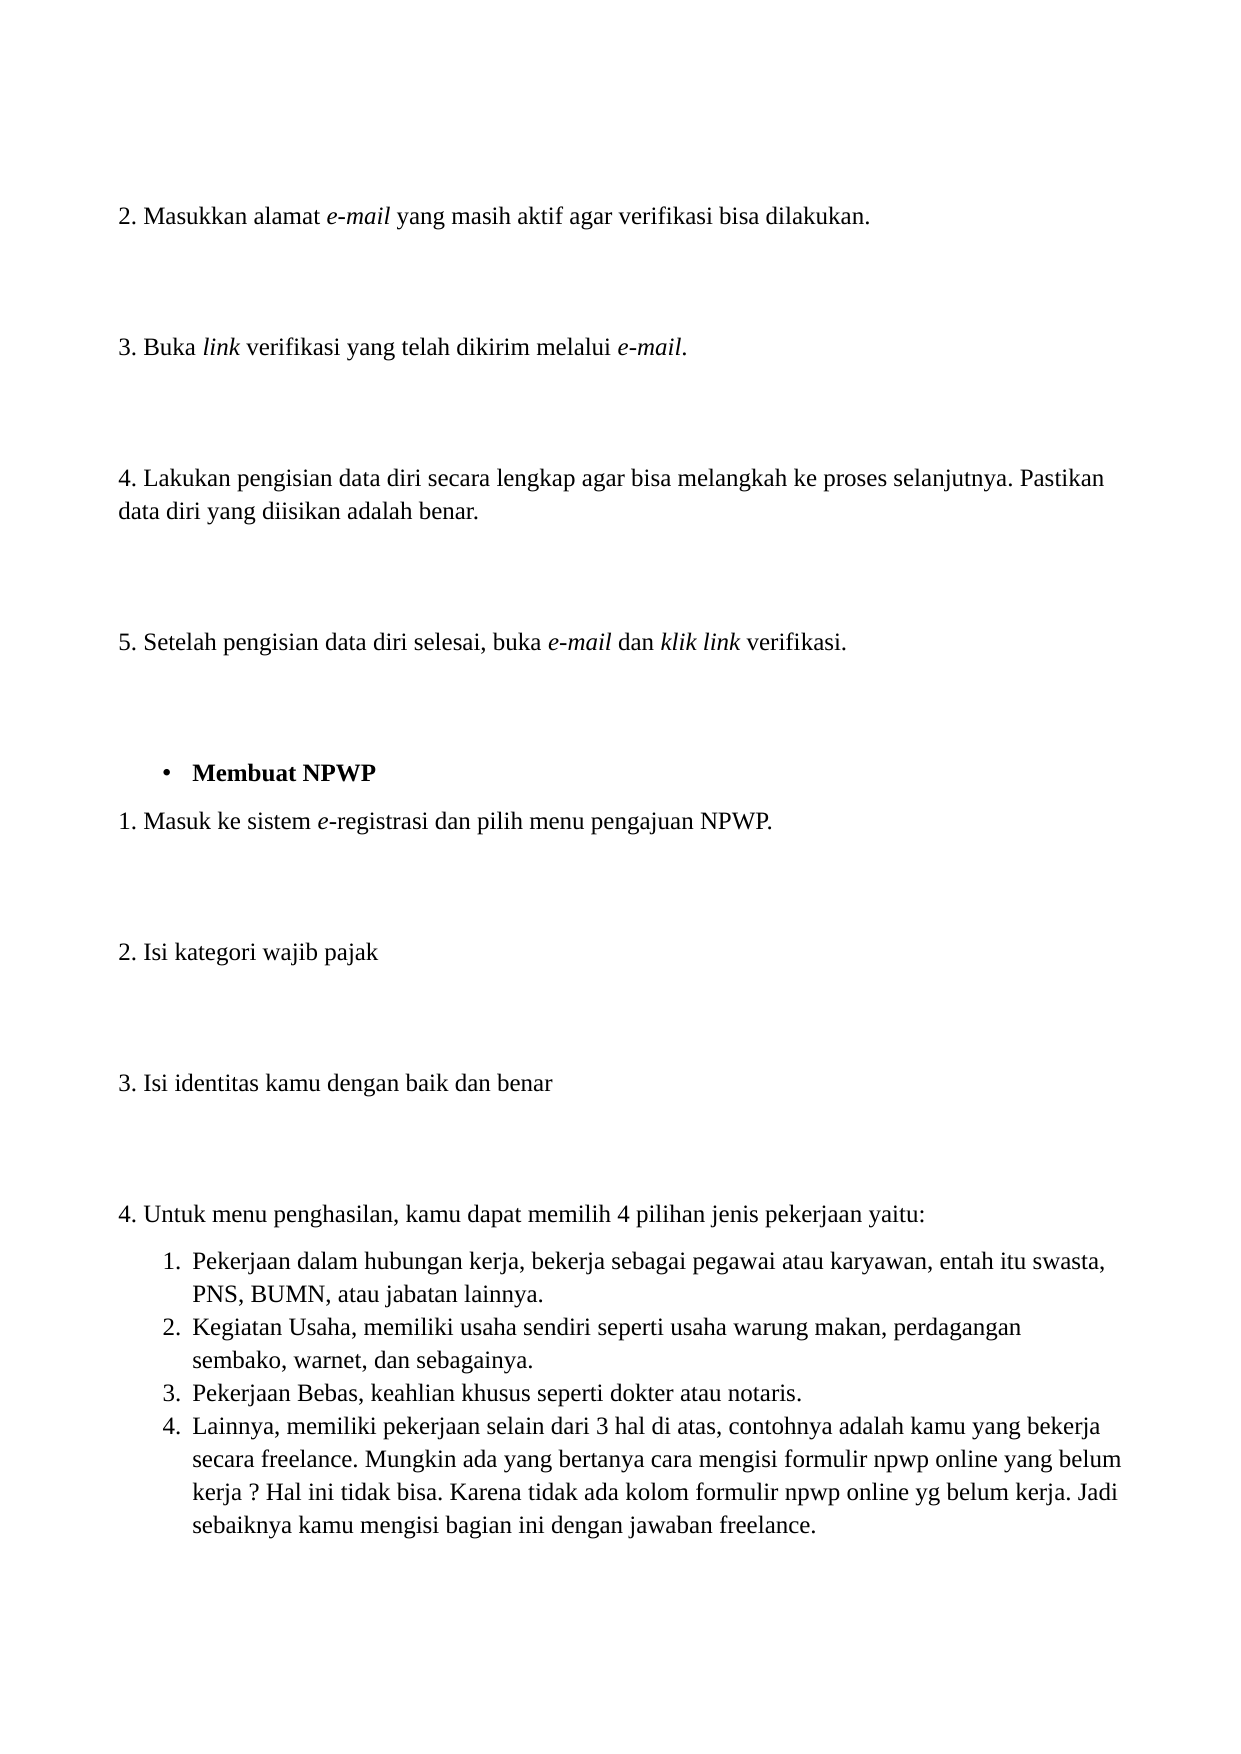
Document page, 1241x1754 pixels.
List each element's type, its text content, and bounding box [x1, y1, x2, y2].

text 4. Lakukan pengisian data diri secara lengkap agar bisa melangkah ke proses selanjutnya. Pastikan data diri yang diisikan adalah benar. [118, 463, 1122, 525]
list Kegiatan Usaha, memiliki usaha sendiri seperti usaha warung makan, perdagangan sembako, warnet, dan sebagainya. [162, 1312, 1122, 1374]
list Lainnya, memiliki pekerjaan selain dari 3 hal di atas, contohnya adalah kamu yang bekerja secara freelance. Mungkin ada yang bertanya cara mengisi formulir npwp online yang belum kerja ? Hal ini tidak bisa. Karena tidak ada kolom formulir npwp online yg belum kerja. Jadi sebaiknya kamu mengisi bagian ini dengan jawaban freelance. [162, 1411, 1122, 1539]
list Pekerjaan dalam hubungan kerja, bekerja sebagai pegawai atau karyawan, entah itu swasta, PNS, BUMN, atau jabatan lainnya. [162, 1246, 1122, 1308]
text 3. Buka link verifikasi yang telah dikirim melalui e-mail. [118, 332, 1122, 361]
list Membuat NPWP [162, 758, 1122, 787]
list Pekerjaan Bebas, keahlian khusus seperti dokter atau notaris. [162, 1378, 1122, 1407]
text 2. Masukkan alamat e-mail yang masih aktif agar verifikasi bisa dilakukan. [118, 201, 1122, 230]
text 3. Isi identitas kamu dengan baik dan benar [118, 1068, 1122, 1096]
text 2. Isi kategori wajib pajak [118, 937, 1122, 966]
text 5. Setelah pengisian data diri selesai, buka e-mail dan klik link verifikasi. [118, 627, 1122, 656]
text 1. Masuk ke sistem e-registrasi dan pilih menu pengajuan NPWP. [118, 806, 1122, 834]
text 4. Untuk menu penghasilan, kamu dapat memilih 4 pilihan jenis pekerjaan yaitu: [118, 1199, 1122, 1227]
